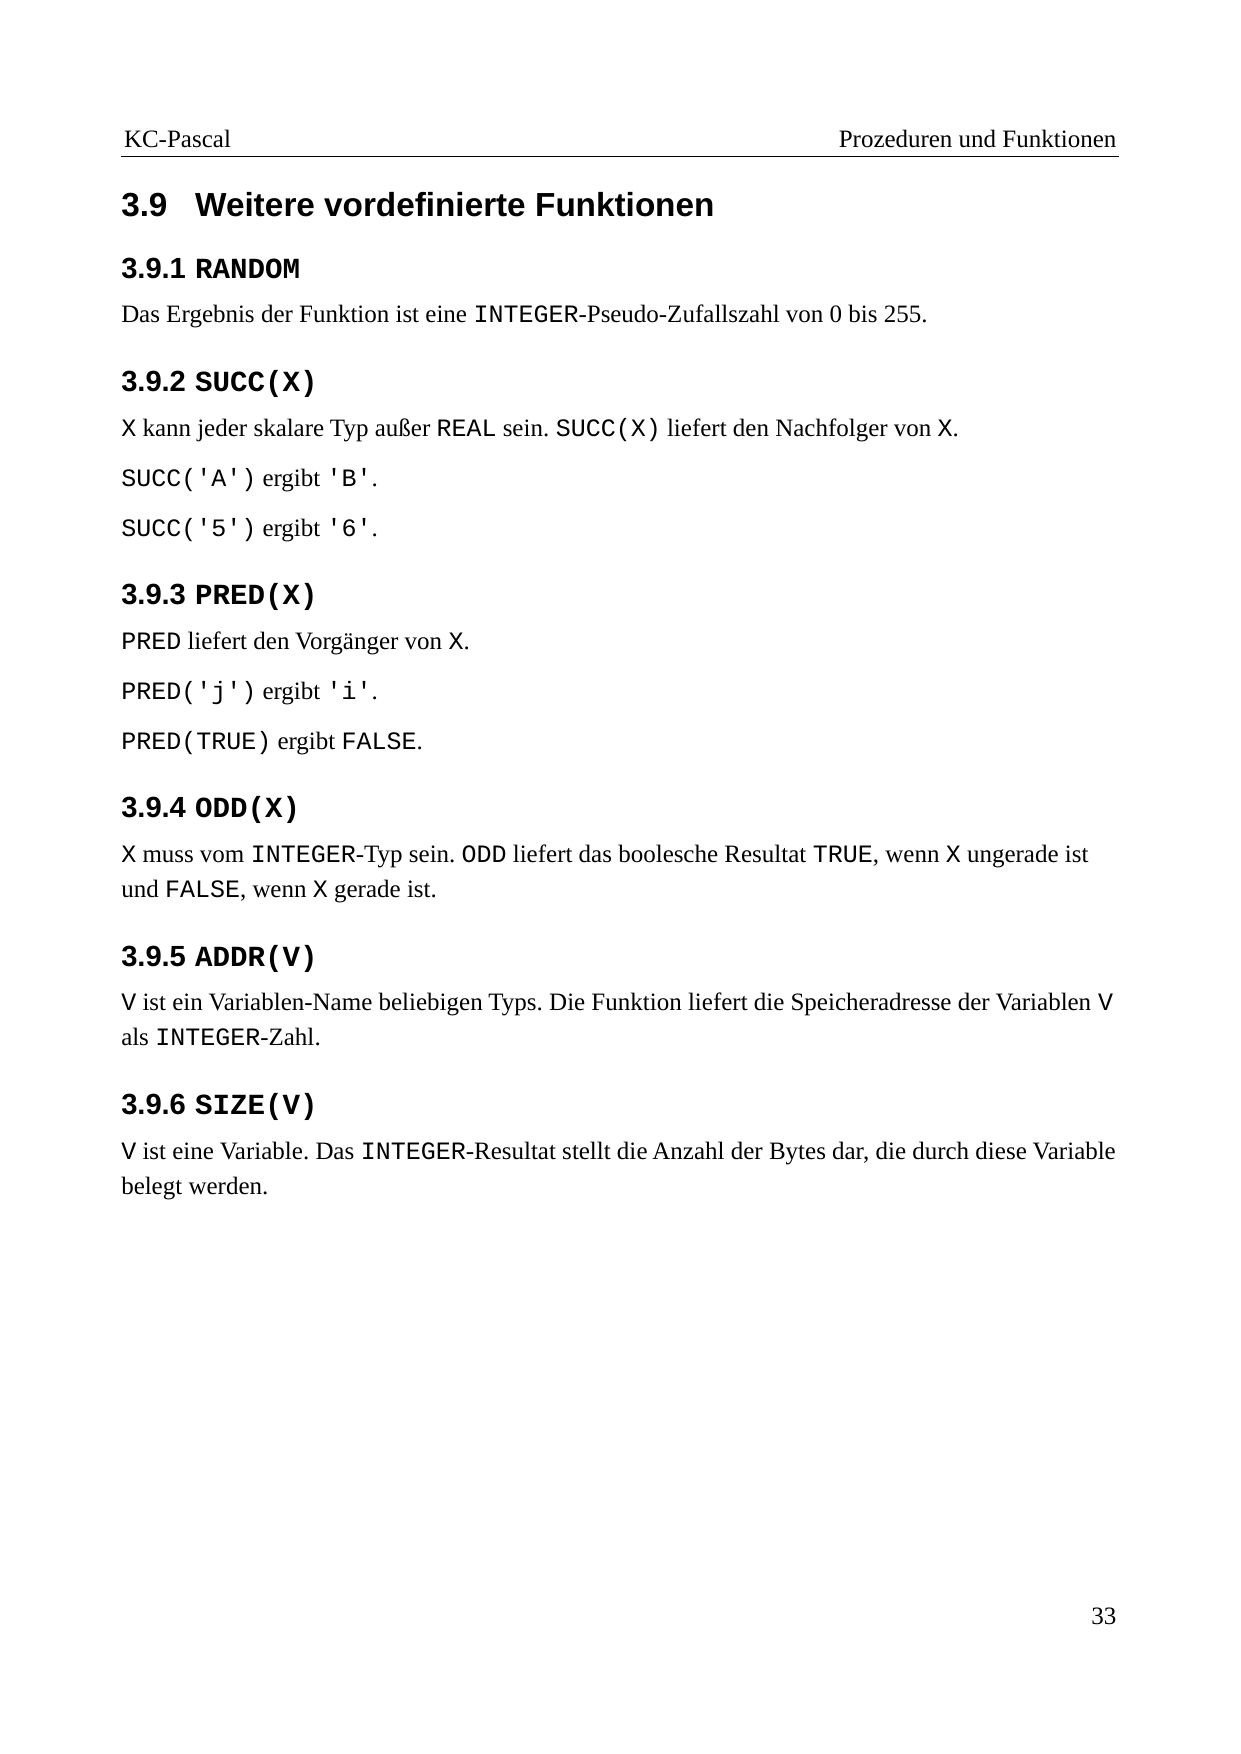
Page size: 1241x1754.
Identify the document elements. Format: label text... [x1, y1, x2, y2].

subtitle Weitere vordefinierte Funktionen [121, 185, 1119, 224]
subtitle PRED(X) [121, 577, 1119, 613]
subtitle SIZE(V) [121, 1087, 1119, 1123]
text PRED('j') ergibt 'i'. [121, 676, 1119, 707]
text PRED liefert den Vorgänger von X. [121, 626, 1119, 657]
text Das Ergebnis der Funktion ist eine INTEGER-Pseudo-Zufallszahl von 0 bis 255. [121, 299, 1119, 330]
subtitle ADDR(V) [121, 939, 1119, 975]
subtitle SUCC(X) [121, 364, 1119, 400]
subtitle ODD(X) [121, 790, 1119, 827]
text X muss vom INTEGER-Typ sein. ODD liefert das boolesche Resultat TRUE, wenn X ungerade ist und FALSE, wenn X gerade ist. [121, 839, 1119, 905]
text V ist ein Variablen-Name beliebigen Typs. Die Funktion liefert die Speicheradresse der Variablen V als INTEGER-Zahl. [121, 987, 1119, 1053]
text V ist eine Variable. Das INTEGER-Resultat stellt die Anzahl der Bytes dar, die durch diese Variable belegt werden. [121, 1136, 1119, 1199]
subtitle RANDOM [121, 251, 1119, 287]
text SUCC('5') ergibt '6'. [121, 513, 1119, 543]
text SUCC('A') ergibt 'B'. [121, 463, 1119, 493]
text X kann jeder skalare Typ außer REAL sein. SUCC(X) liefert den Nachfolger von X. [121, 413, 1119, 443]
text PRED(TRUE) ergibt FALSE. [121, 726, 1119, 757]
